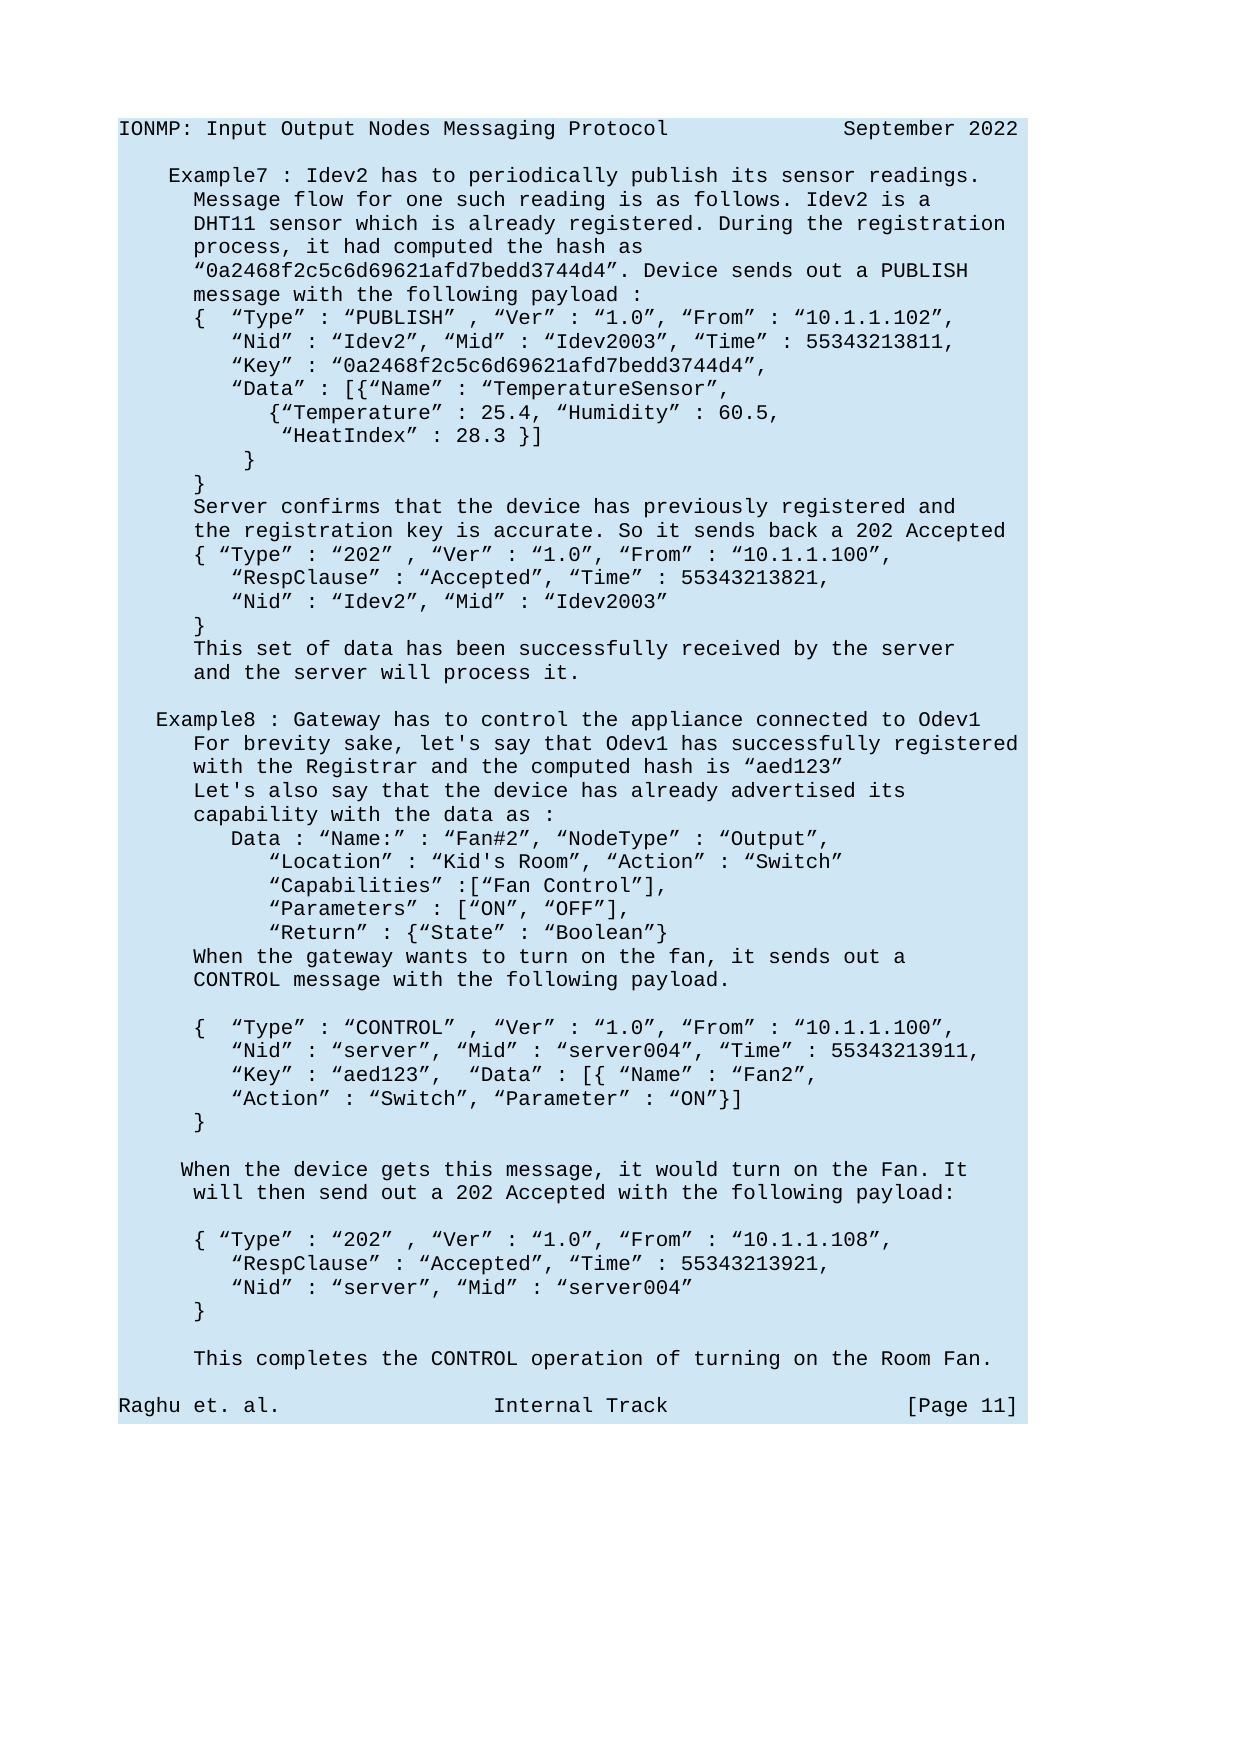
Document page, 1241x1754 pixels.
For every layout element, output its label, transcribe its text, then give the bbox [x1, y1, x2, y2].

text “Nid” : “Idev2”, “Mid” : “Idev2003” [118, 591, 1028, 615]
text { “Type” : “202” , “Ver” : “1.0”, “From” : “10.1.1.100”, “RespClause” : “Accepted”, “Time” : 55343213821, [118, 544, 1028, 591]
text “Nid” : “Idev2”, “Mid” : “Idev2003”, “Time” : 55343213811, “Key” : “0a2468f2c5c6d69621afd7bedd3744d4”, [118, 331, 1028, 378]
text When the device gets this message, it would turn on the Fan. It will then send out a 202 Accepted with the following payload: [118, 1158, 1028, 1206]
text } [118, 449, 1028, 473]
text Server confirms that the device has previously registered and the registration key is accurate. So it sends back a 202 Accepted [118, 496, 1028, 544]
text Data : “Name:” : “Fan#2”, “NodeType” : “Output”, [118, 827, 1028, 851]
text “Data” : [{“Name” : “TemperatureSensor”, {“Temperature” : 25.4, “Humidity” : 60.5, “HeatIndex” : 28.3 }] [118, 378, 1028, 449]
text “Nid” : “server”, “Mid” : “server004” [118, 1277, 1028, 1300]
text This set of data has been successfully received by the server and the server will process it. [118, 638, 1028, 686]
text This completes the CONTROL operation of turning on the Room Fan. [118, 1348, 1028, 1371]
text Raghu et. al. Internal Track [Page 11] [118, 1395, 1028, 1419]
text } [118, 615, 1028, 638]
text When the gateway wants to turn on the fan, it sends out a CONTROL message with the following payload. [118, 946, 1028, 993]
text “Location” : “Kid's Room”, “Action” : “Switch” [118, 851, 1028, 875]
text } [118, 1300, 1028, 1324]
text } [118, 473, 1028, 496]
text { “Type” : “202” , “Ver” : “1.0”, “From” : “10.1.1.108”, “RespClause” : “Accepted”, “Time” : 55343213921, [118, 1229, 1028, 1277]
text Example8 : Gateway has to control the appliance connected to Odev1 [118, 709, 1028, 733]
text { “Type” : “PUBLISH” , “Ver” : “1.0”, “From” : “10.1.1.102”, [118, 307, 1028, 331]
text Example7 : Idev2 has to periodically publish its sensor readings. Message flow for one such reading is as follows. Idev2 is a DHT11 sensor which is already registered. During the registration process, it had computed the hash as “0a2468f2c5c6d69621afd7bedd3744d4”. Device sends out a PUBLISH message with the following payload : [118, 165, 1028, 307]
text “Nid” : “server”, “Mid” : “server004”, “Time” : 55343213911, “Key” : “aed123”, “Data” : [{ “Name” : “Fan2”, “Action” : “Switch”, “Parameter” : “ON”}] [118, 1040, 1028, 1111]
text { “Type” : “CONTROL” , “Ver” : “1.0”, “From” : “10.1.1.100”, [118, 1017, 1028, 1040]
text “Capabilities” :[“Fan Control”], “Parameters” : [“ON”, “OFF”], “Return” : {“State” : “Boolean”} [118, 875, 1028, 946]
text } [118, 1111, 1028, 1135]
text IONMP: Input Output Nodes Messaging Protocol September 2022 [118, 118, 1028, 142]
text For brevity sake, let's say that Odev1 has successfully registered with the Registrar and the computed hash is “aed123” Let's also say that the device has already advertised its capability with the data as : [118, 733, 1028, 827]
